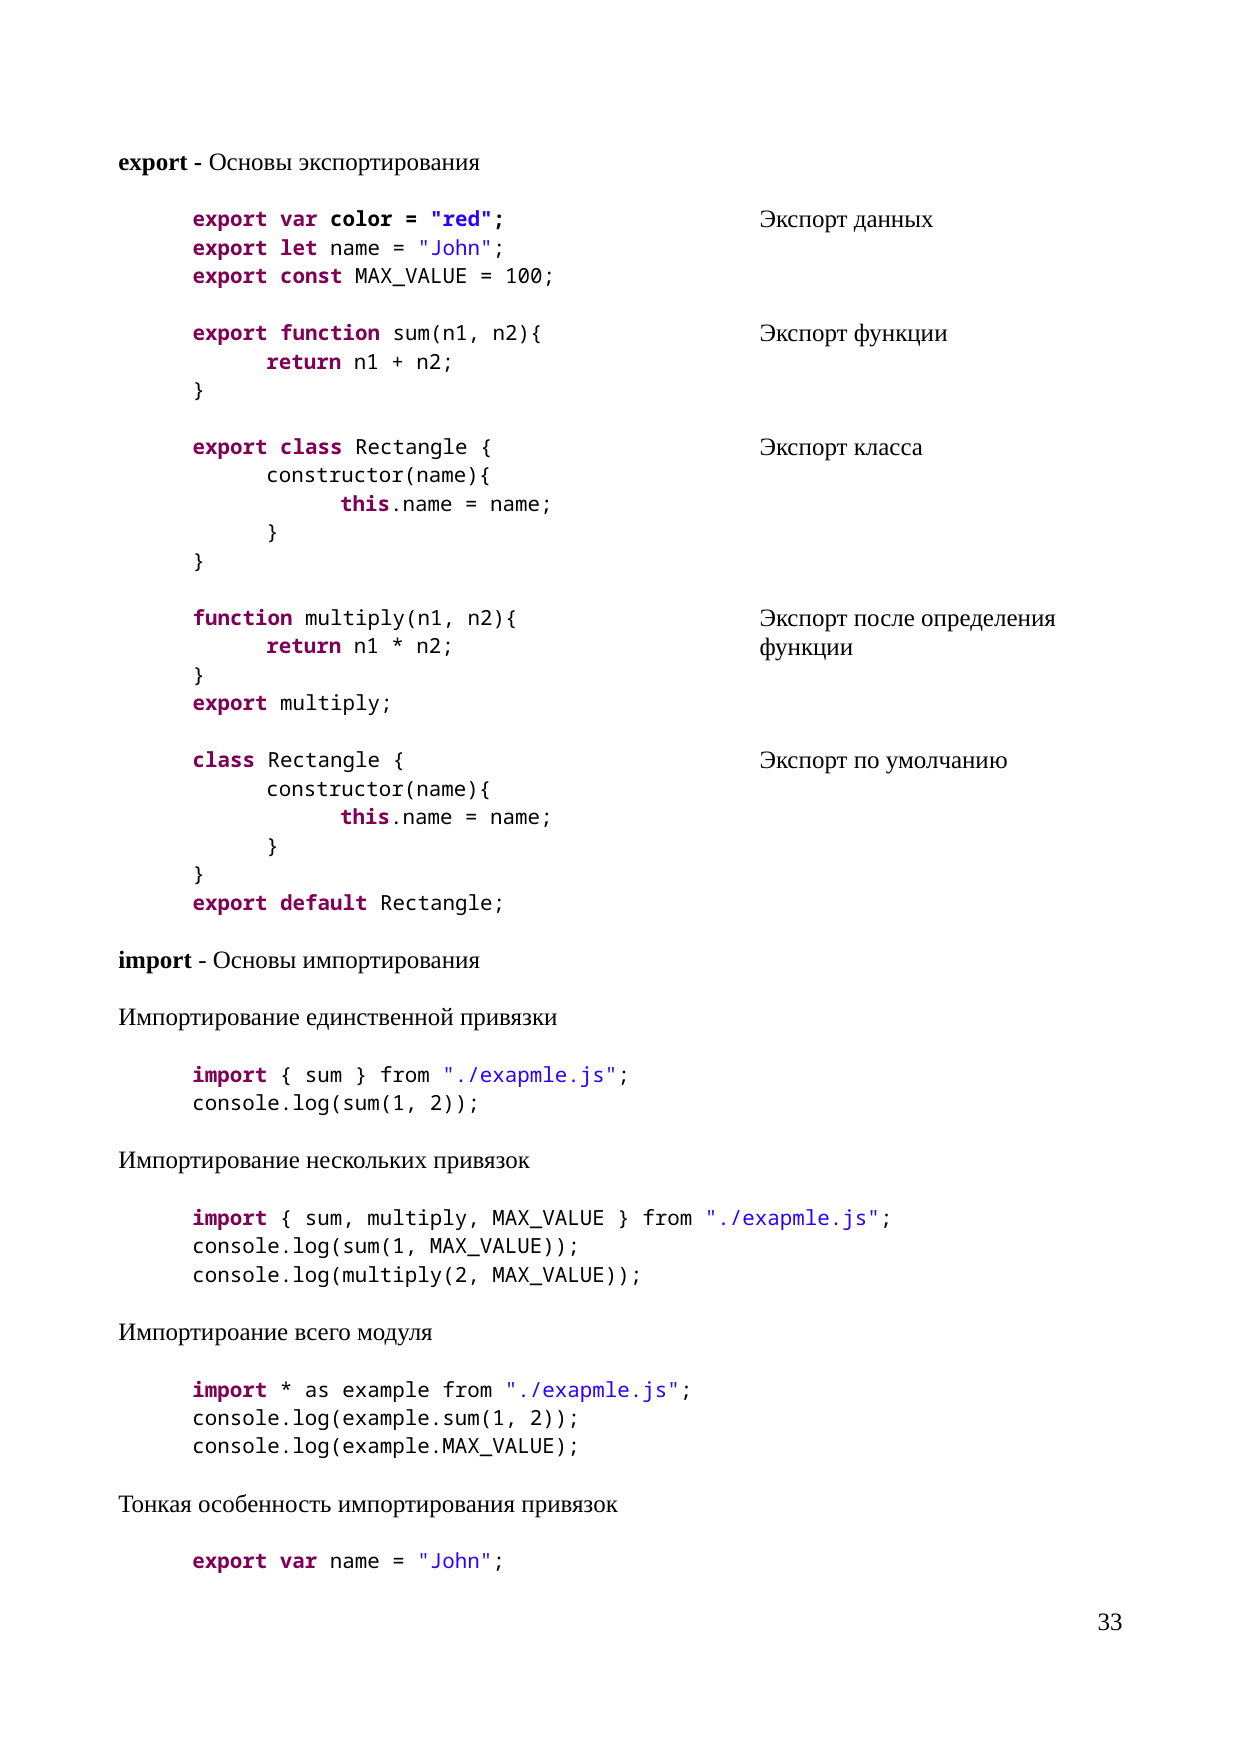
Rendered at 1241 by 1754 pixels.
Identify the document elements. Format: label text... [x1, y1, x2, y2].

table_cell [192, 290, 736, 318]
table_header Экспорт данных [759, 204, 1122, 290]
text console.log(example.sum(1, 2)); [192, 1403, 1122, 1432]
table_cell [736, 432, 759, 574]
table_cell [736, 290, 759, 318]
text console.log(multiply(2, MAX_VALUE)); [192, 1260, 1122, 1288]
table_cell [736, 574, 759, 603]
text console.log(sum(1, MAX_VALUE)); [192, 1232, 1122, 1260]
text Импортирование единственной привязки [118, 1002, 1122, 1031]
text import { sum } from "./exapmle.js"; [192, 1060, 1122, 1088]
text console.log(example.MAX_VALUE); [192, 1432, 1122, 1460]
table_cell Экспорт по умолчанию [759, 746, 1122, 916]
text Импортирование нескольких привязок [118, 1146, 1122, 1174]
table_cell function multiply(n1, n2){ return n1 * n2; } export multiply; [192, 603, 736, 717]
table_cell Экспорт класса [759, 432, 1122, 574]
text Импортироание всего модуля [118, 1317, 1122, 1346]
table_cell [759, 717, 1122, 746]
text export - Основы экспортирования [118, 147, 1122, 176]
table_cell [759, 574, 1122, 603]
table_cell Экспорт функции [759, 319, 1122, 432]
table_cell export class Rectangle { constructor(name){ this.name = name; } } [192, 432, 736, 574]
text import * as example from "./exapmle.js"; [192, 1375, 1122, 1403]
table_cell [192, 717, 736, 746]
text Тонкая особенность импортирования привязок [118, 1489, 1122, 1517]
table_cell [759, 290, 1122, 318]
table_cell Экспорт после определения функции [759, 603, 1122, 717]
table_cell [192, 574, 736, 603]
table_header [736, 204, 759, 290]
table_cell class Rectangle { constructor(name){ this.name = name; } } export default Rectangle; [192, 746, 736, 916]
table_cell export function sum(n1, n2){ return n1 + n2; } [192, 319, 736, 432]
text import - Основы импортирования [118, 945, 1122, 974]
text export var name = "John"; [192, 1546, 1122, 1575]
text import { sum, multiply, MAX_VALUE } from "./exapmle.js"; [192, 1203, 1122, 1232]
table_header export var color = "red"; export let name = "John"; export const MAX_VALUE = 100; [192, 204, 736, 290]
table_cell [736, 717, 759, 746]
text console.log(sum(1, 2)); [192, 1088, 1122, 1117]
table_cell [736, 746, 759, 916]
table_cell [736, 319, 759, 432]
table_cell [736, 603, 759, 717]
